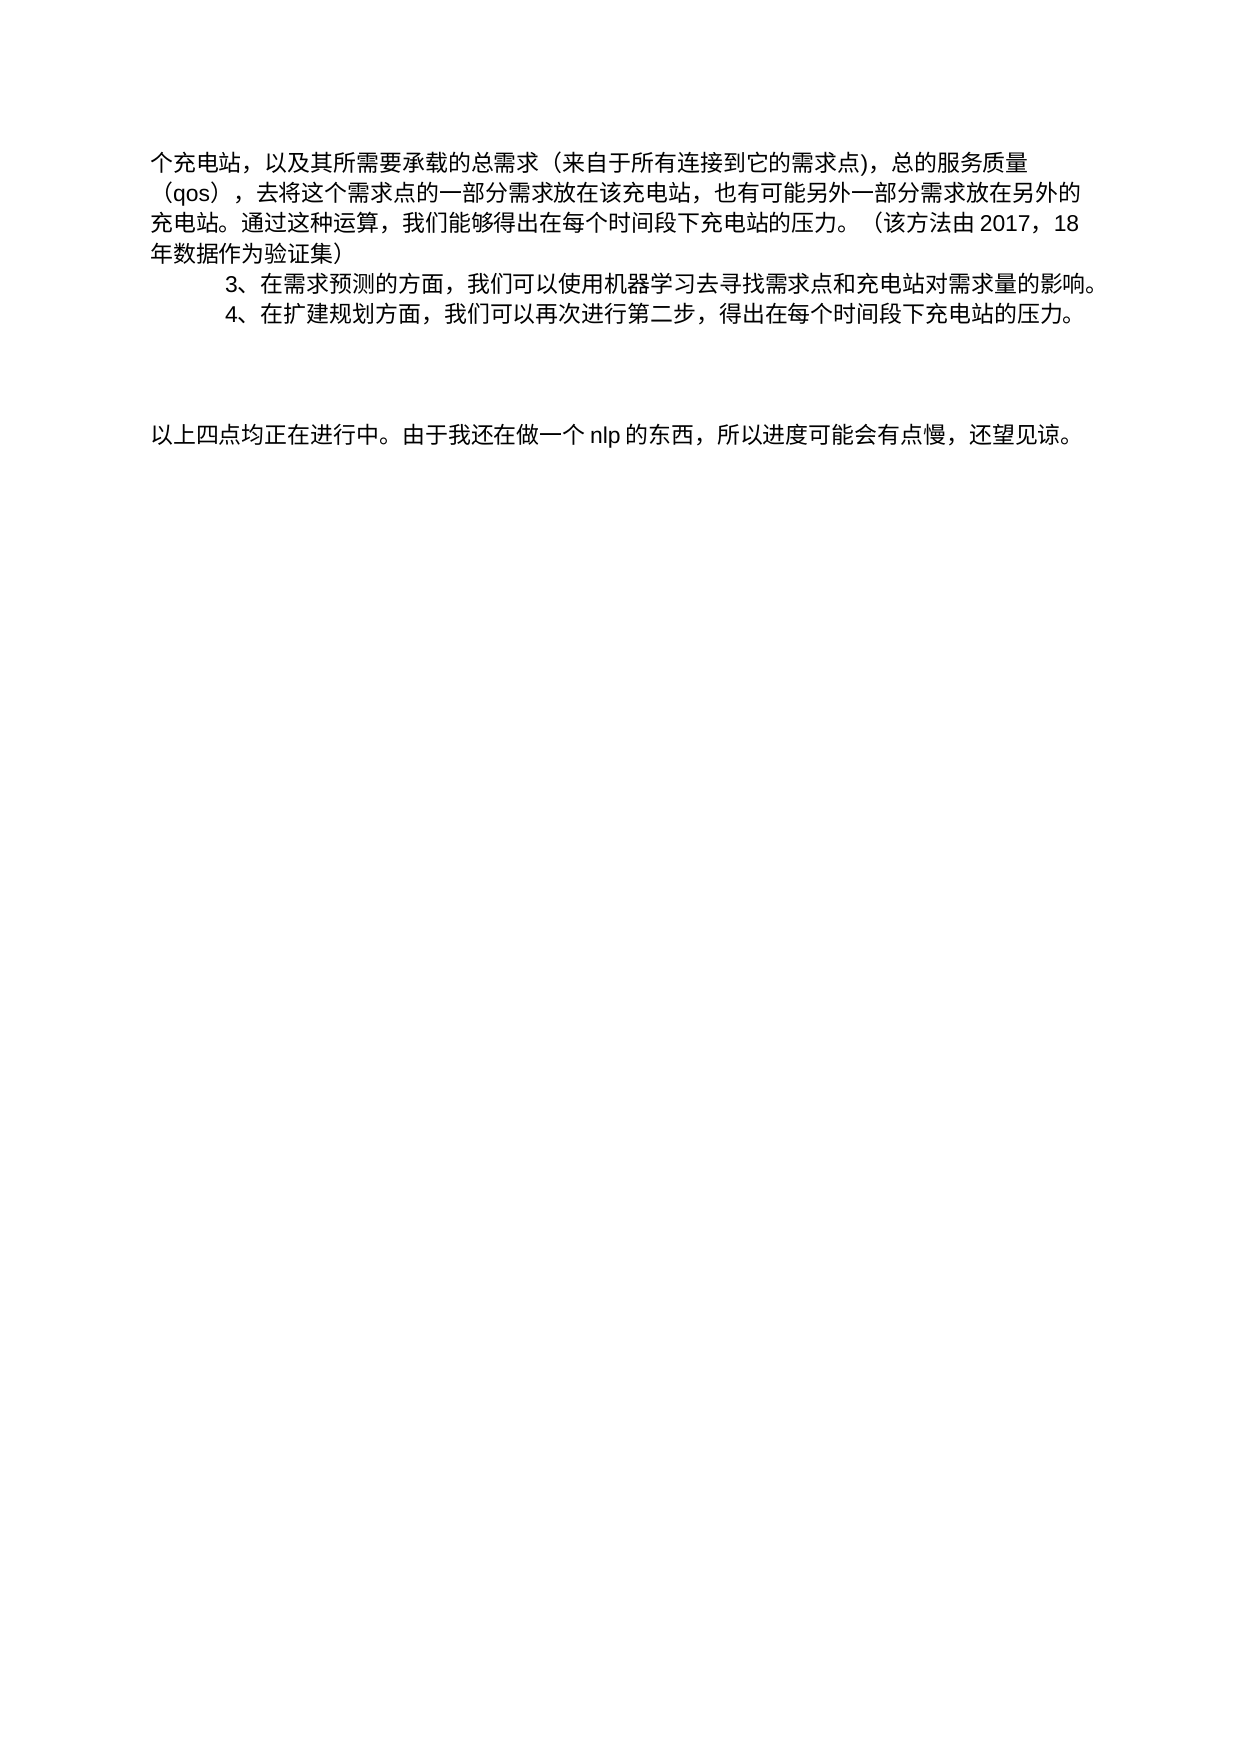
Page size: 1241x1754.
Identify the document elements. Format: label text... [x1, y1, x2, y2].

text 4、在扩建规划方面，我们可以再次进行第二步，得出在每个时间段下充电站的压力。 [150, 301, 1090, 327]
text 个充电站，以及其所需要承载的总需求（来自于所有连接到它的需求点)，总的服务质量（qos），去将这个需求点的一部分需求放在该充电站，也有可能另外一部分需求放在另外的充电站。通过这种运算，我们能够得出在每个时间段下充电站的压力。（该方法由2017，18年数据作为验证集） [150, 150, 1090, 267]
text 3、在需求预测的方面，我们可以使用机器学习去寻找需求点和充电站对需求量的影响。 [150, 271, 1090, 297]
text 以上四点均正在进行中。由于我还在做一个nlp的东西，所以进度可能会有点慢，还望见谅。 [150, 422, 1090, 448]
